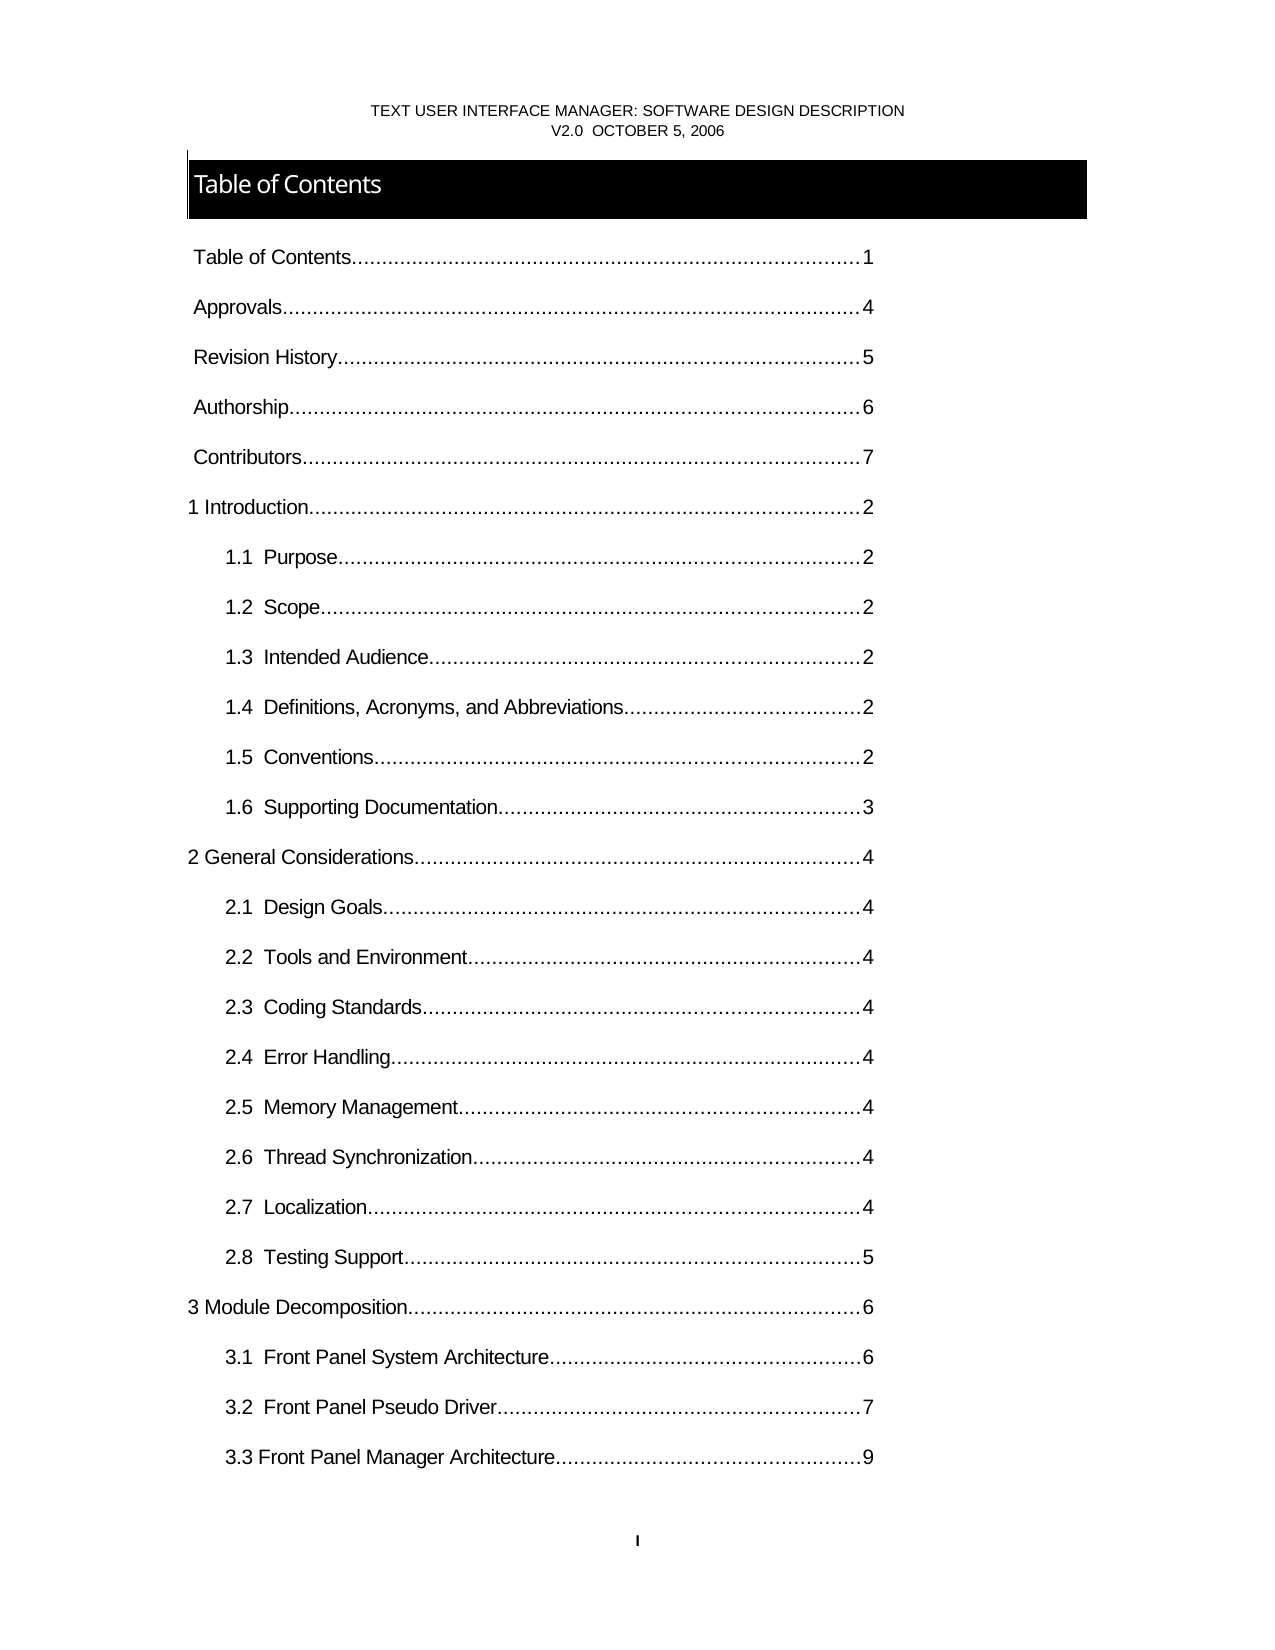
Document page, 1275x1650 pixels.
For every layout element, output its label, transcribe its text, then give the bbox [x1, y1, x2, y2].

text 2.1 Design Goals 4 [225, 894, 1087, 919]
text 1.5 Conventions 2 [225, 744, 1087, 769]
text 1.4 Definitions, Acronyms, and Abbreviations 2 [225, 694, 1087, 719]
text 2.6 Thread Synchronization 4 [225, 1144, 1087, 1169]
subtitle Table of Contents [189, 160, 1087, 219]
text Revision History 5 [187, 344, 1087, 369]
text 1.6 Supporting Documentation 3 [225, 794, 1087, 819]
text 2.8 Testing Support 5 [225, 1244, 1087, 1269]
text 1 Introduction 2 [187, 494, 1087, 519]
text 1.3 Intended Audience 2 [225, 644, 1087, 669]
text 1.2 Scope 2 [225, 594, 1087, 619]
text 2.2 Tools and Environment 4 [225, 944, 1087, 969]
text 2 General Considerations 4 [187, 844, 1087, 869]
text Contributors 7 [187, 444, 1087, 469]
text 2.4 Error Handling 4 [225, 1044, 1087, 1069]
text Table of Contents 1 [187, 244, 1087, 269]
text 2.3 Coding Standards 4 [225, 994, 1087, 1019]
text 3 Module Decomposition 6 [187, 1294, 1087, 1319]
text 3.2 Front Panel Pseudo Driver 7 [225, 1394, 1087, 1419]
text 2.7 Localization 4 [225, 1194, 1087, 1219]
text 3.3 Front Panel Manager Architecture 9 [225, 1444, 1087, 1469]
text 3.1 Front Panel System Architecture 6 [225, 1344, 1087, 1369]
text 2.5 Memory Management 4 [225, 1094, 1087, 1119]
text Authorship 6 [187, 394, 1087, 419]
text Approvals 4 [187, 294, 1087, 319]
text 1.1 Purpose 2 [225, 544, 1087, 569]
